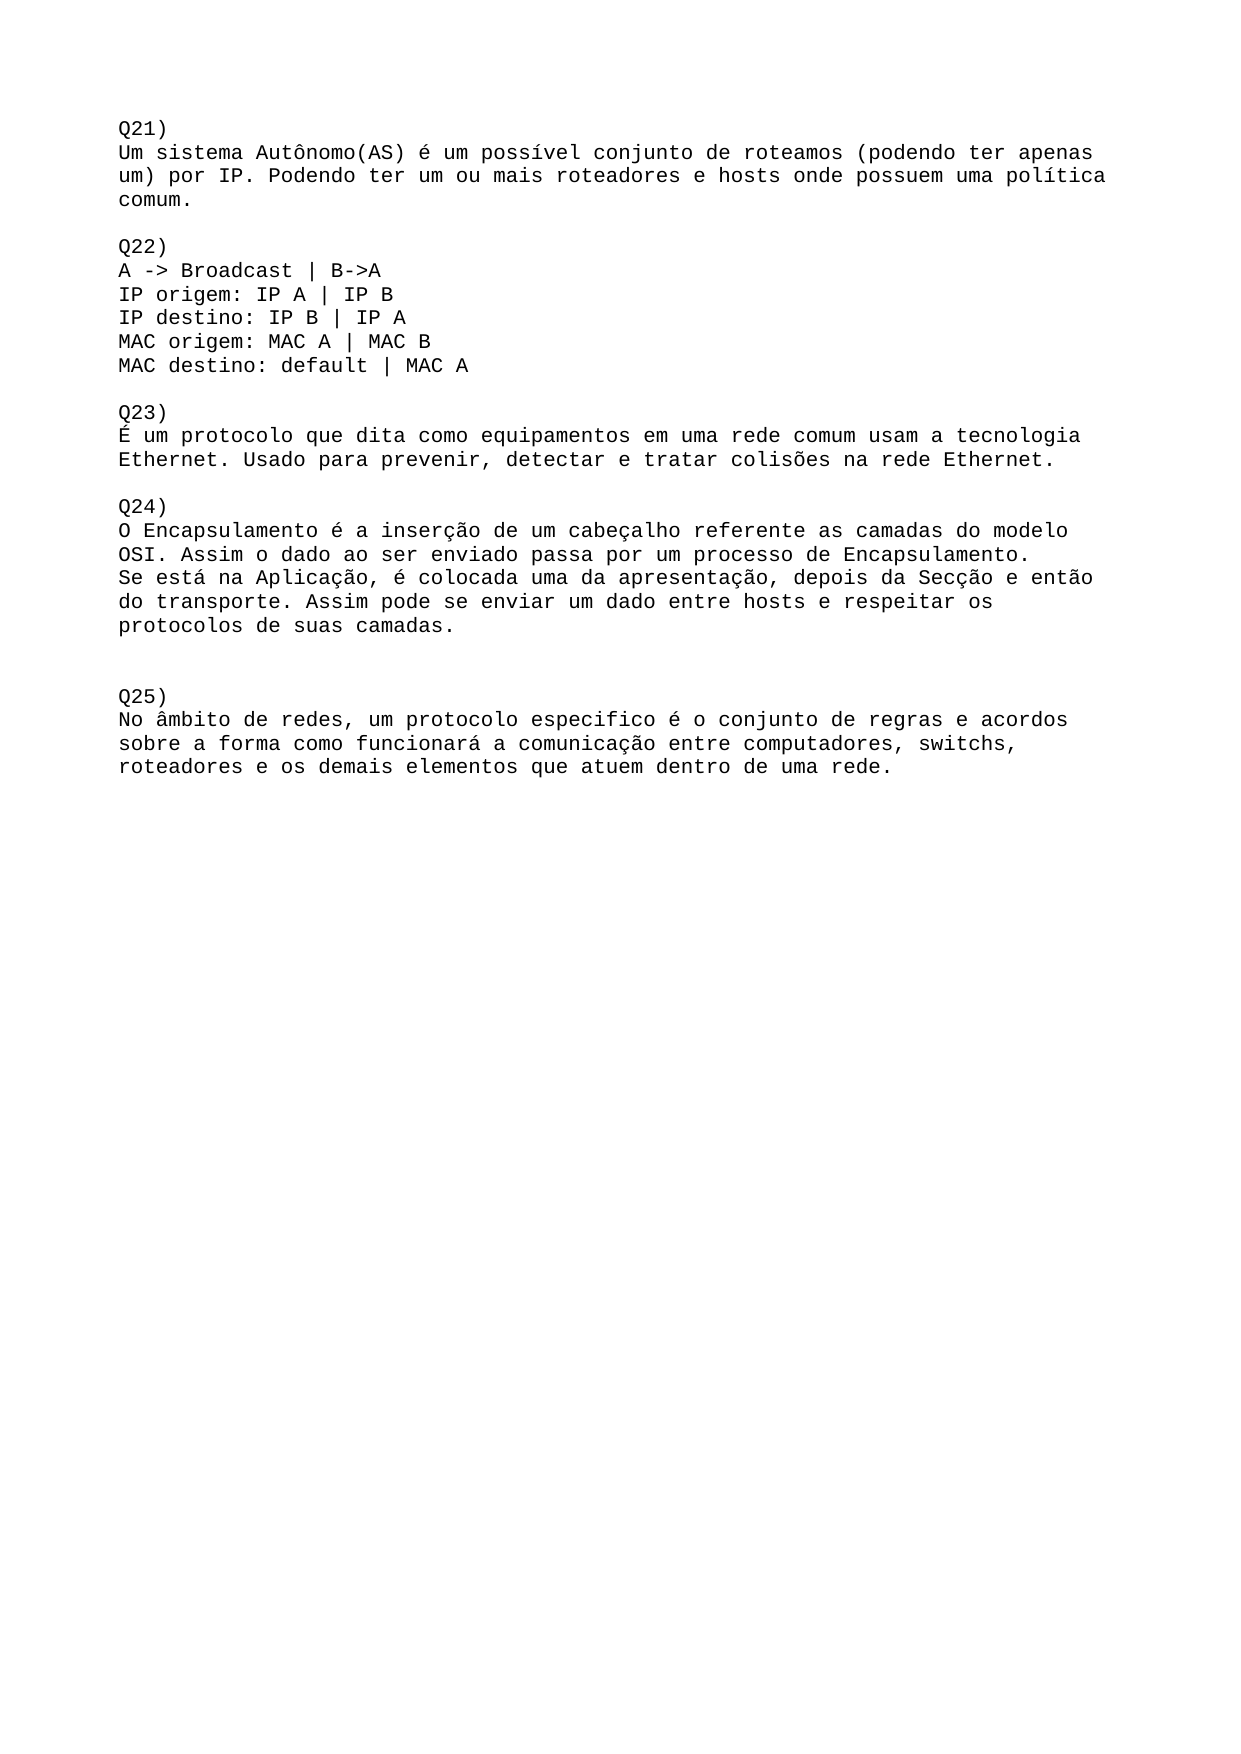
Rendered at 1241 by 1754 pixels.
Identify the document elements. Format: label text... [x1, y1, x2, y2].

text IP destino: IP B | IP A [118, 307, 1122, 331]
text A -> Broadcast | B->A [118, 260, 1122, 284]
text O Encapsulamento é a inserção de um cabeçalho referente as camadas do modelo OSI. Assim o dado ao ser enviado passa por um processo de Encapsulamento. [118, 520, 1122, 567]
text Q22) [118, 236, 1122, 260]
text Q23) [118, 402, 1122, 426]
text No âmbito de redes, um protocolo especifico é o conjunto de regras e acordos sobre a forma como funcionará a comunicação entre computadores, switchs, roteadores e os demais elementos que atuem dentro de uma rede. [118, 709, 1122, 780]
text Um sistema Autônomo(AS) é um possível conjunto de roteamos (podendo ter apenas um) por IP. Podendo ter um ou mais roteadores e hosts onde possuem uma política comum. [118, 142, 1122, 213]
text Q24) [118, 496, 1122, 520]
text Q21) [118, 118, 1122, 142]
text MAC origem: MAC A | MAC B [118, 331, 1122, 354]
text Se está na Aplicação, é colocada uma da apresentação, depois da Secção e então do transporte. Assim pode se enviar um dado entre hosts e respeitar os protocolos de suas camadas. [118, 567, 1122, 638]
text IP origem: IP A | IP B [118, 284, 1122, 307]
text É um protocolo que dita como equipamentos em uma rede comum usam a tecnologia Ethernet. Usado para prevenir, detectar e tratar colisões na rede Ethernet. [118, 426, 1122, 473]
text Q25) [118, 686, 1122, 709]
text MAC destino: default | MAC A [118, 354, 1122, 378]
